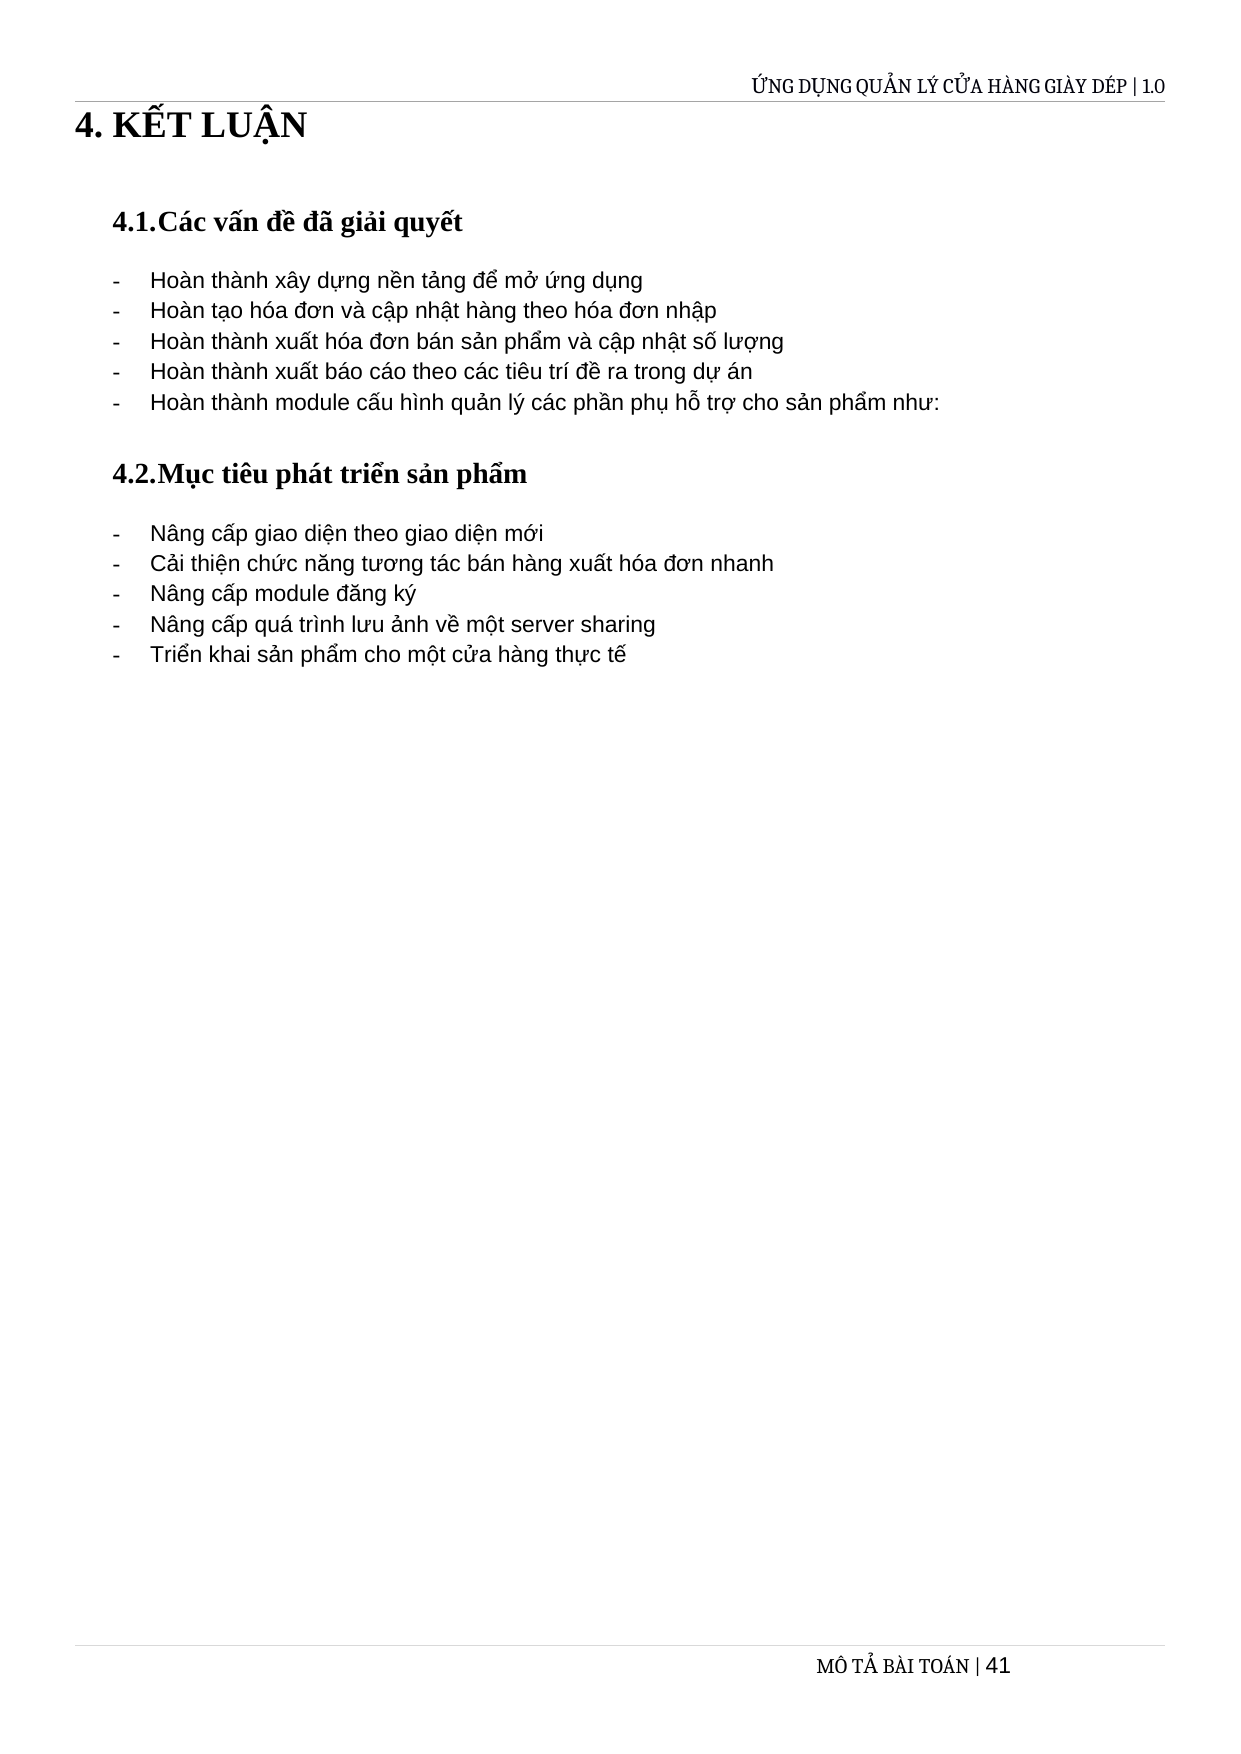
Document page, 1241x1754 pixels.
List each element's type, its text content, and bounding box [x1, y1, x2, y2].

subtitle Mục tiêu phát triển sản phẩm [112, 457, 1165, 490]
list Nâng cấp giao diện theo giao diện mới [112, 519, 1165, 546]
list Triển khai sản phẩm cho một cửa hàng thực tế [112, 641, 1165, 668]
list Hoàn thành module cấu hình quản lý các phần phụ hỗ trợ cho sản phẩm như: [112, 389, 1165, 415]
subtitle KẾT LUẬN [75, 102, 1165, 145]
list Hoàn thành xuất báo cáo theo các tiêu trí đề ra trong dự án [112, 358, 1165, 385]
subtitle Các vấn đề đã giải quyết [112, 204, 1165, 238]
list Nâng cấp quá trình lưu ảnh về một server sharing [112, 611, 1165, 637]
list Hoàn thành xuất hóa đơn bán sản phẩm và cập nhật số lượng [112, 328, 1165, 354]
list Hoàn tạo hóa đơn và cập nhật hàng theo hóa đơn nhập [112, 297, 1165, 324]
list Cải thiện chức năng tương tác bán hàng xuất hóa đơn nhanh [112, 550, 1165, 576]
list Nâng cấp module đăng ký [112, 580, 1165, 607]
list Hoàn thành xây dựng nền tảng để mở ứng dụng [112, 267, 1165, 293]
